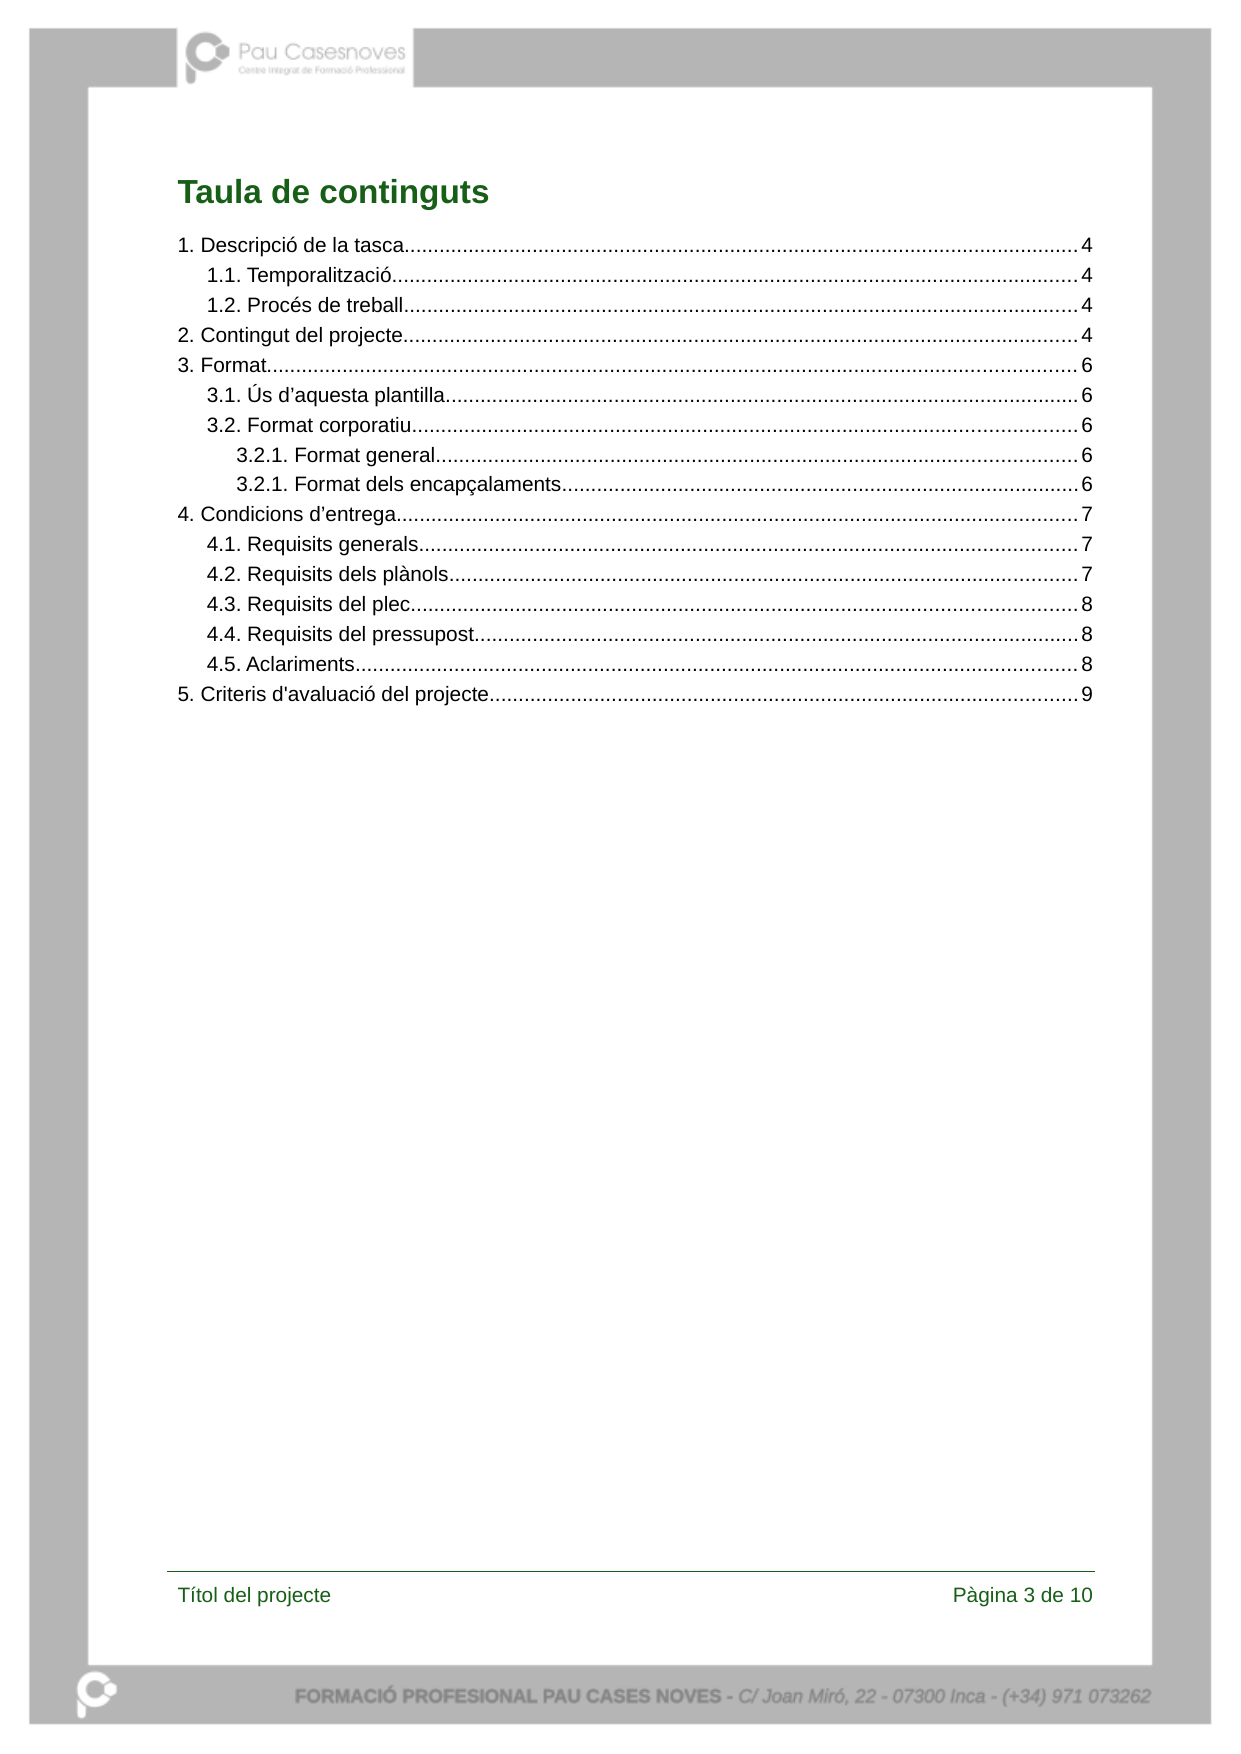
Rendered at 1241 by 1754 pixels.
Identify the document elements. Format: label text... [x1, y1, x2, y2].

text 3.1. Ús d’aquesta plantilla. 6 [207, 383, 1093, 407]
text 4.2. Requisits dels plànols 7 [207, 562, 1093, 586]
text 3.2.1. Format general 6 [236, 442, 1093, 466]
text 4.5. Aclariments 8 [207, 652, 1093, 676]
text 4.3. Requisits del plec 8 [207, 592, 1093, 616]
text 5. Criteris d'avaluació del projecte 9 [177, 682, 1093, 706]
text 3.2.1. Format dels encapçalaments 6 [236, 472, 1093, 496]
text 4. Condicions d’entrega 7 [177, 502, 1093, 526]
text 1.2. Procés de treball 4 [207, 293, 1093, 317]
text 4.1. Requisits generals 7 [207, 532, 1093, 556]
text 1.1. Temporalització 4 [207, 263, 1093, 287]
text 1. Descripció de la tasca 4 [177, 233, 1093, 257]
text 3. Format 6 [177, 353, 1093, 377]
text 2. Contingut del projecte 4 [177, 323, 1093, 347]
text 4.4. Requisits del pressupost 8 [207, 622, 1093, 646]
picture [0, 0, 1241, 1754]
subtitle Taula de continguts [177, 173, 1093, 211]
text 3.2. Format corporatiu 6 [207, 412, 1093, 436]
